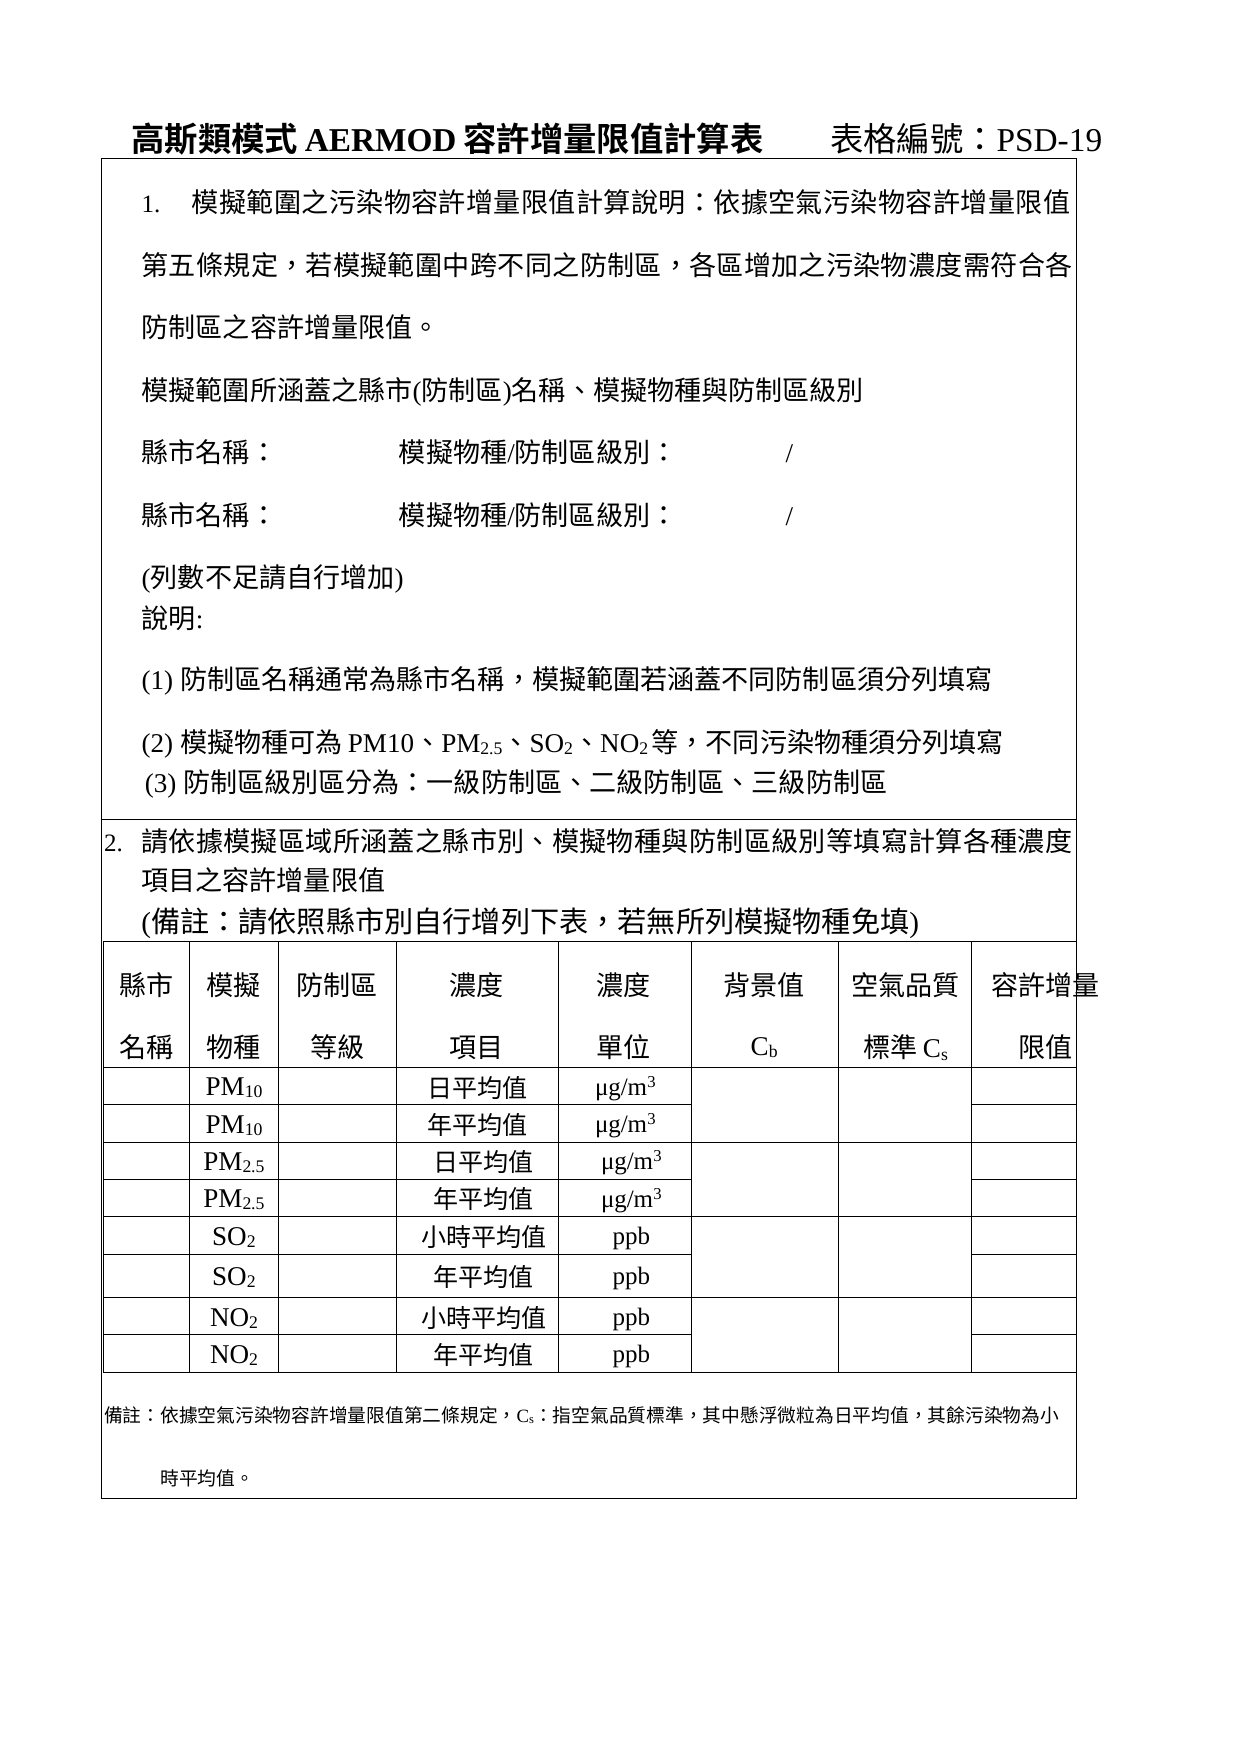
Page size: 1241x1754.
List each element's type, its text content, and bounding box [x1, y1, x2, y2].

table_cell ppb [559, 1298, 691, 1334]
table_cell [279, 1217, 396, 1253]
table_cell [104, 1298, 189, 1334]
table_cell [104, 1068, 189, 1104]
table_header 空氣品質 標準Cs [839, 942, 971, 1067]
table_cell [279, 1068, 396, 1104]
table_cell [104, 1217, 189, 1253]
table_cell NO2 [190, 1335, 278, 1372]
table_header 容許增量 限值 [972, 942, 1076, 1067]
table_cell [279, 1180, 396, 1216]
table_header 濃度 項目 [397, 942, 558, 1067]
table_header 縣市 名稱 [104, 942, 189, 1067]
table_cell [104, 1255, 189, 1297]
table_cell [972, 1143, 1076, 1179]
text 高斯類模式AERMOD容許增量限值計算表 表格編號：PSD-19 [131, 96, 1178, 158]
table_cell [972, 1068, 1076, 1104]
table_cell 年平均值 [397, 1105, 558, 1142]
table_header 模擬物種 [190, 942, 278, 1067]
table_cell 日平均值 [397, 1068, 558, 1104]
table_cell [104, 1143, 189, 1179]
table_cell PM10 [190, 1068, 278, 1104]
table_cell [104, 1180, 189, 1216]
table_cell [279, 1105, 396, 1142]
table_cell NO2 [190, 1298, 278, 1334]
table_cell 請依據模擬區域所涵蓋之縣市別、模擬物種與防制區級別等填寫計算各種濃度項目之容許增量限值 (備註：請依照縣市別自行增列下表，若無所列模擬物種免填) 備註：依據空氣污染物容許增量限值第二條規定，Cs：指空氣品質標準，其中懸浮微粒為日平均值，其餘污染物為小時平均值。 [102, 820, 1076, 1498]
table_cell 年平均值 [397, 1335, 558, 1372]
table_cell 小時平均值 [397, 1298, 558, 1334]
table_cell μg/m3 [559, 1180, 691, 1216]
table_cell [972, 1105, 1076, 1142]
table_cell SO2 [190, 1217, 278, 1253]
table_cell [279, 1335, 396, 1372]
table_cell PM10 [190, 1105, 278, 1142]
table_cell PM2.5 [190, 1180, 278, 1216]
table_cell [839, 1298, 971, 1372]
table_cell [104, 1335, 189, 1372]
table_cell 年平均值 [397, 1255, 558, 1297]
table_cell [692, 1217, 838, 1297]
table_cell [972, 1335, 1076, 1372]
table_cell [692, 1143, 838, 1216]
table_cell [279, 1298, 396, 1334]
table_cell μg/m3 [559, 1143, 691, 1179]
table_cell 小時平均值 [397, 1217, 558, 1253]
table_cell [279, 1143, 396, 1179]
table_header 濃度 單位 [559, 942, 691, 1067]
table_cell PM2.5 [190, 1143, 278, 1179]
table_header 模擬範圍之污染物容許增量限值計算說明：依據空氣污染物容許增量限值第五條規定，若模擬範圍中跨不同之防制區，各區增加之污染物濃度需符合各防制區之容許增量限值。 模擬範圍所涵蓋之縣市(防制區)名稱、模擬物種與防制區級別 縣市名稱： 模擬物種/防制區級別： / 縣市名稱： 模擬物種/防制區級別： / (列數不足請自行增加) 說明: (1) 防制區名稱通常為縣市名稱，模擬範圍若涵蓋不同防制區須分列填寫 (2) 模擬物種可為PM10、PM2.5、SO2、NO2等，不同污染物種須分列填寫 (3) 防制區級別區分為：一級防制區、二級防制區、三級防制區 [102, 159, 1076, 819]
table_cell 日平均值 [397, 1143, 558, 1179]
table_header 防制區等級 [279, 942, 396, 1067]
table_cell ppb [559, 1255, 691, 1297]
table_cell [279, 1255, 396, 1297]
table_cell [972, 1180, 1076, 1216]
table_header 背景值 Cb [692, 942, 838, 1067]
table_cell [972, 1217, 1076, 1253]
table_cell ppb [559, 1217, 691, 1253]
table_cell μg/m3 [559, 1105, 691, 1142]
table_cell [692, 1068, 838, 1142]
table_cell 年平均值 [397, 1180, 558, 1216]
table_cell ppb [559, 1335, 691, 1372]
table_cell [972, 1298, 1076, 1334]
table_cell [839, 1068, 971, 1142]
table_cell [104, 1105, 189, 1142]
table_cell μg/m3 [559, 1068, 691, 1104]
table_cell SO2 [190, 1255, 278, 1297]
table_cell [839, 1143, 971, 1216]
table_cell [839, 1217, 971, 1297]
table_cell [972, 1255, 1076, 1297]
table_cell [692, 1298, 838, 1372]
